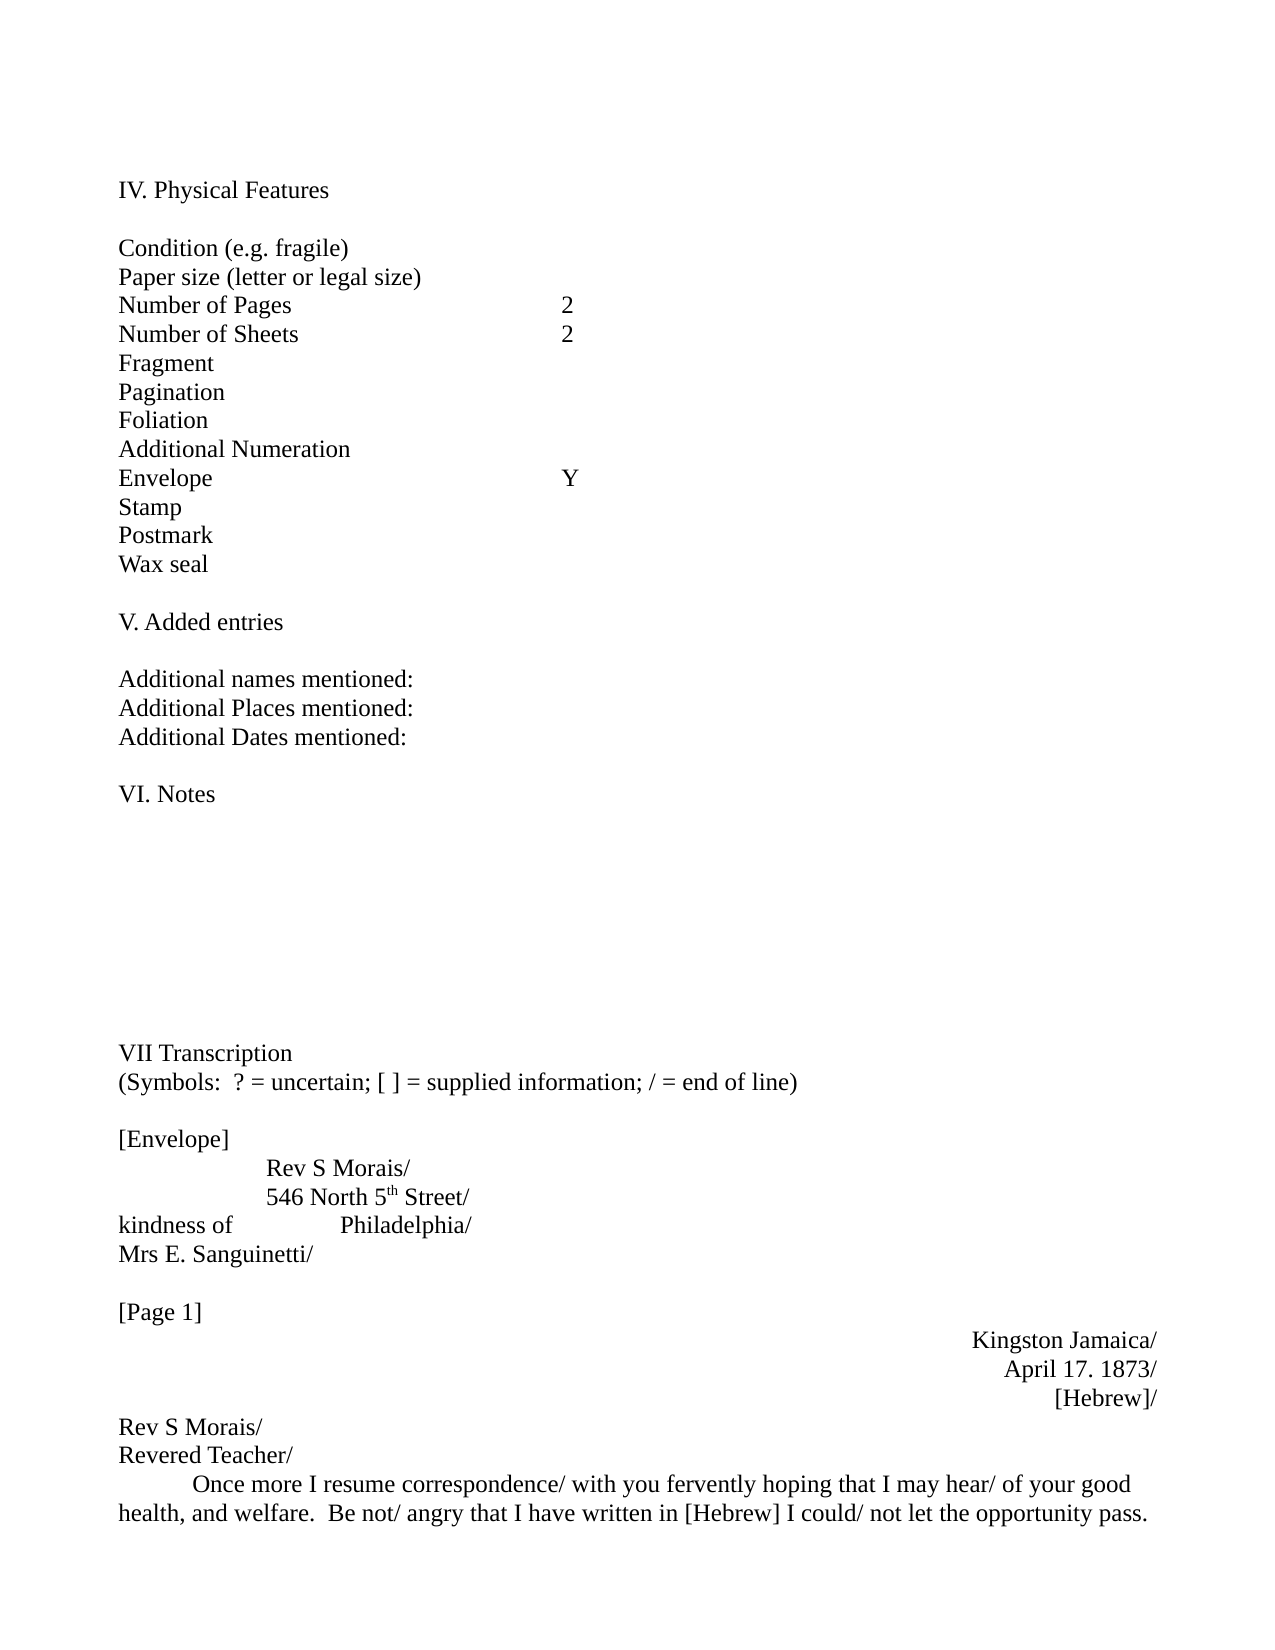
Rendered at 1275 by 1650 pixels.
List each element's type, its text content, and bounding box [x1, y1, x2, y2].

text Additional Numeration [118, 434, 1157, 463]
text April 17. 1873/ [118, 1354, 1157, 1383]
text Stamp [118, 492, 1157, 521]
text 546 North 5th Street/ [118, 1182, 1157, 1211]
text [Envelope] [118, 1124, 1157, 1153]
text Rev S Morais/ [118, 1412, 1157, 1441]
text Fragment [118, 348, 1157, 377]
text VII Transcription [118, 1038, 1157, 1067]
text IV. Physical Features [118, 176, 1157, 204]
text Additional Dates mentioned: [118, 722, 1157, 751]
text Wax seal [118, 549, 1157, 578]
text Number of Sheets 2 [118, 319, 1157, 348]
text (Symbols: ? = uncertain; [ ] = supplied information; / = end of line) [118, 1067, 1157, 1096]
text V. Added entries [118, 607, 1157, 636]
text kindness of Philadelphia/ [118, 1211, 1157, 1239]
text Mrs E. Sanguinetti/ [118, 1239, 1157, 1268]
text Condition (e.g. fragile) [118, 233, 1157, 262]
text [Page 1] [118, 1297, 1157, 1326]
text Rev S Morais/ [118, 1153, 1157, 1182]
text Once more I resume correspondence/ with you fervently hoping that I may hear/ of your good health, and welfare. Be not/ angry that I have written in [Hebrew] I could/ not let the opportunity pass. [118, 1469, 1157, 1527]
text Paper size (letter or legal size) [118, 262, 1157, 291]
text Number of Pages 2 [118, 291, 1157, 319]
text Additional names mentioned: [118, 664, 1157, 693]
text Postma rk [118, 521, 1157, 549]
text [Hebrew]/ [118, 1383, 1157, 1412]
text Foliation [118, 406, 1157, 434]
text Pagination [118, 377, 1157, 406]
text Envelope Y [118, 463, 1157, 492]
text Revered Teacher/ [118, 1441, 1157, 1469]
text Kingston Jamaica/ [118, 1326, 1157, 1354]
text VI. Notes [118, 779, 1157, 808]
text Additional Places mentioned: [118, 693, 1157, 722]
